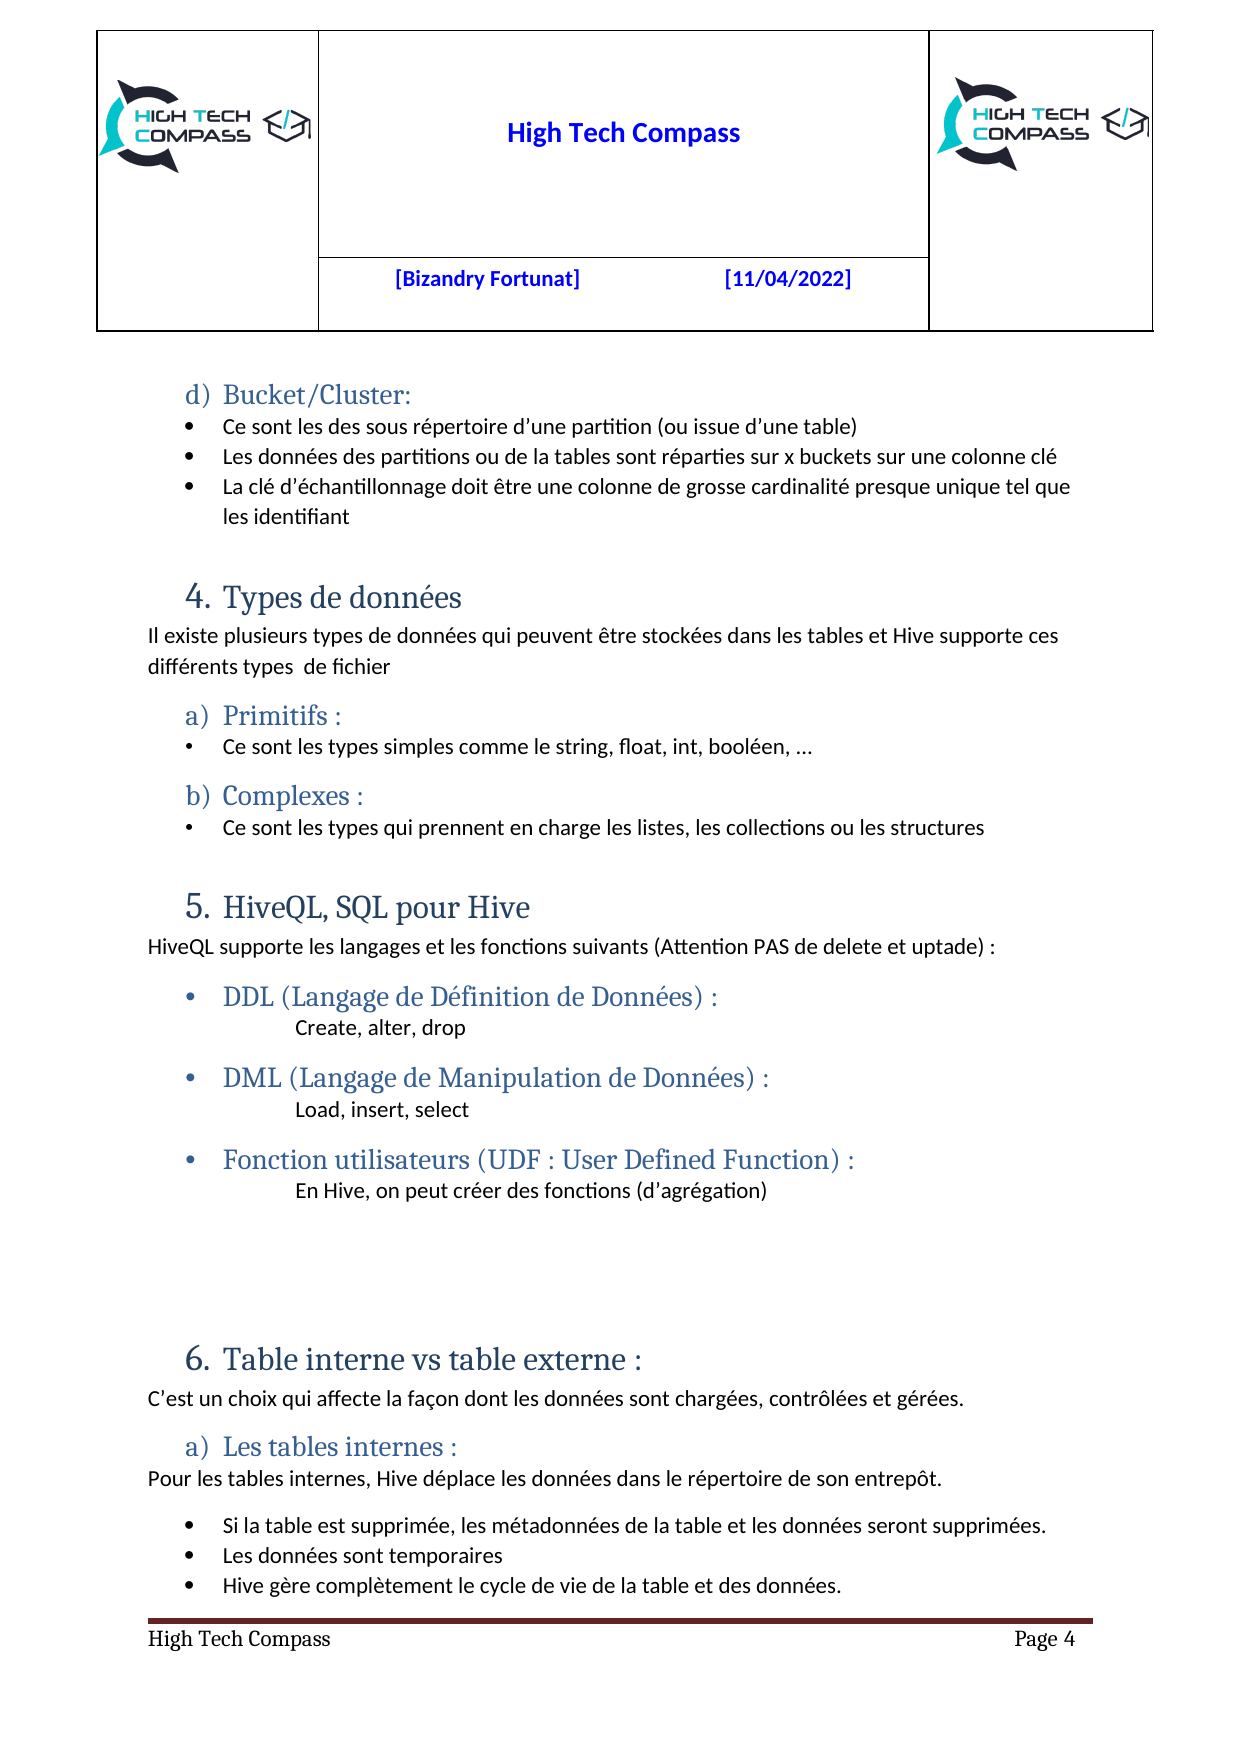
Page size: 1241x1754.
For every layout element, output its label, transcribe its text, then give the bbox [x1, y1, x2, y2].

subtitle Fonction utilisateurs (UDF : User Defined Function) : [185, 1142, 1093, 1176]
text HiveQL supporte les langages et les fonctions suivants (Attention PAS de delete et uptade) : [148, 932, 1093, 960]
subtitle Bucket/Cluster: [185, 378, 1093, 412]
text Il existe plusieurs types de données qui peuvent être stockées dans les tables et Hive supporte ces différents types de fichier [148, 622, 1093, 680]
subtitle Primitifs : [185, 699, 1093, 732]
picture [98, 80, 311, 173]
list Si la table est supprimée, les métadonnées de la table et les données seront supprimées. [185, 1511, 1093, 1539]
picture [936, 77, 1149, 171]
subtitle HiveQL, SQL pour Hive [185, 884, 1093, 928]
list Hive gère complètement le cycle de vie de la table et des données. [185, 1571, 1093, 1599]
text Pour les tables internes, Hive déplace les données dans le répertoire de son entrepôt. [148, 1464, 1093, 1492]
text C’est un choix qui affecte la façon dont les données sont chargées, contrôlées et gérées. [148, 1384, 1093, 1412]
list Les données sont temporaires [185, 1541, 1093, 1569]
text Create, alter, drop [221, 1013, 1093, 1041]
text Load, insert, select [295, 1095, 1093, 1123]
subtitle DDL (Langage de Définition de Données) : [185, 979, 1093, 1013]
subtitle Types de données [185, 574, 1093, 617]
list Ce sont les types qui prennent en charge les listes, les collections ou les structures [185, 813, 1093, 841]
subtitle DML (Langage de Manipulation de Données) : [185, 1060, 1093, 1095]
list Ce sont les types simples comme le string, float, int, booléen, ... [185, 732, 1093, 760]
subtitle Complexes : [185, 779, 1093, 813]
subtitle Les tables internes : [185, 1431, 1093, 1464]
subtitle Table interne vs table externe : [185, 1336, 1093, 1379]
text En Hive, on peut créer des fonctions (d’agrégation) [295, 1176, 1093, 1204]
list Ce sont les des sous répertoire d’une partition (ou issue d’une table) [185, 412, 1093, 440]
list Les données des partitions ou de la tables sont réparties sur x buckets sur une colonne clé [185, 442, 1093, 470]
list La clé d’échantillonnage doit être une colonne de grosse cardinalité presque unique tel que les identifiant [185, 472, 1093, 530]
